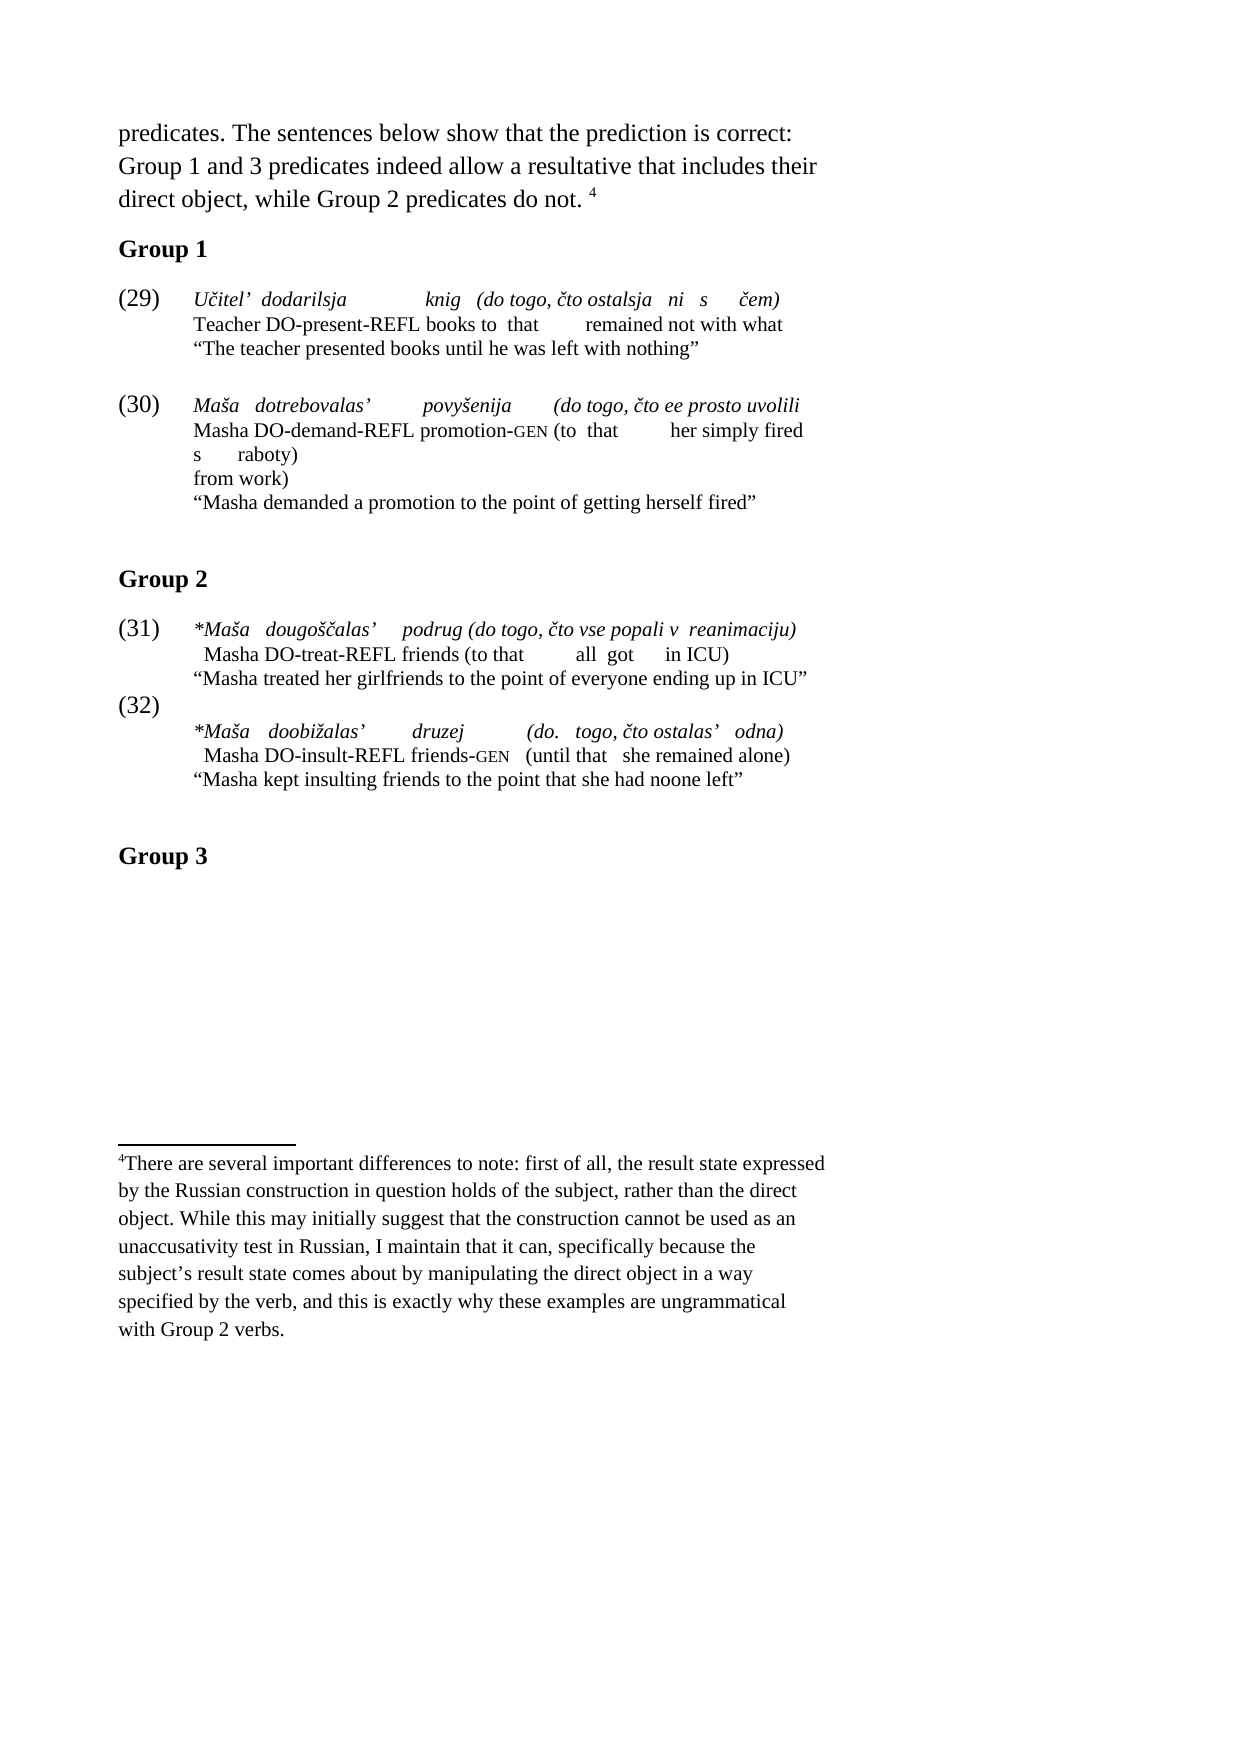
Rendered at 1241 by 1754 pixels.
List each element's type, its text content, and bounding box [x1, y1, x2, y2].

text Masha DO-insult-REFL friends-gen (until that she remained alone) [118, 743, 827, 767]
text Group 1 [118, 234, 827, 263]
text Masha DO-demand-REFL promotion-gen (to that her simply fired [118, 418, 827, 442]
text (31) *Maša dougoščalas’ podrug (do togo, čto vse popali v reanimaciju) [118, 613, 827, 642]
text “Masha demanded a promotion to the point of getting herself fired” [118, 490, 827, 514]
text There are several important differences to note: first of all, the result state expressed by the Russian construction in question holds of the subject, rather than the direct object. While this may initially suggest that the construction cannot be used as an unaccusativity test in Russian, I maintain that it can, specifically because the subject’s result state comes about by manipulating the direct object in a way specified by the verb, and this is exactly why these examples are ungrammatical with Group 2 verbs. [118, 1151, 827, 1341]
text from work) [118, 466, 827, 490]
text s raboty) [118, 442, 827, 466]
text (32) [118, 690, 827, 719]
text Group 2 [118, 564, 827, 593]
text “Masha treated her girlfriends to the point of everyone ending up in ICU” [118, 666, 827, 690]
text predicates. The sentences below show that the prediction is correct: Group 1 and 3 predicates indeed allow a resultative that includes their direct object, while Group 2 predicates do not. [118, 118, 827, 213]
text Masha DO-treat-REFL friends (to that all got in ICU) [118, 642, 827, 666]
text (30) Maša dotrebovalas’ povyšenija (do togo, čto ee prosto uvolili [118, 389, 827, 418]
text Teacher DO-present-REFL books to that remained not with what [118, 312, 827, 336]
text (29) Učitel’ dodarilsja knig (do togo, čto ostalsja ni s čem) [118, 283, 827, 312]
text Group 3 [118, 841, 827, 870]
text *Maša doobižalas’ druzej (do. togo, čto ostalas’ odna) [118, 719, 827, 743]
text “The teacher presented books until he was left with nothing” [118, 336, 827, 360]
text “Masha kept insulting friends to the point that she had noone left” [118, 767, 827, 791]
